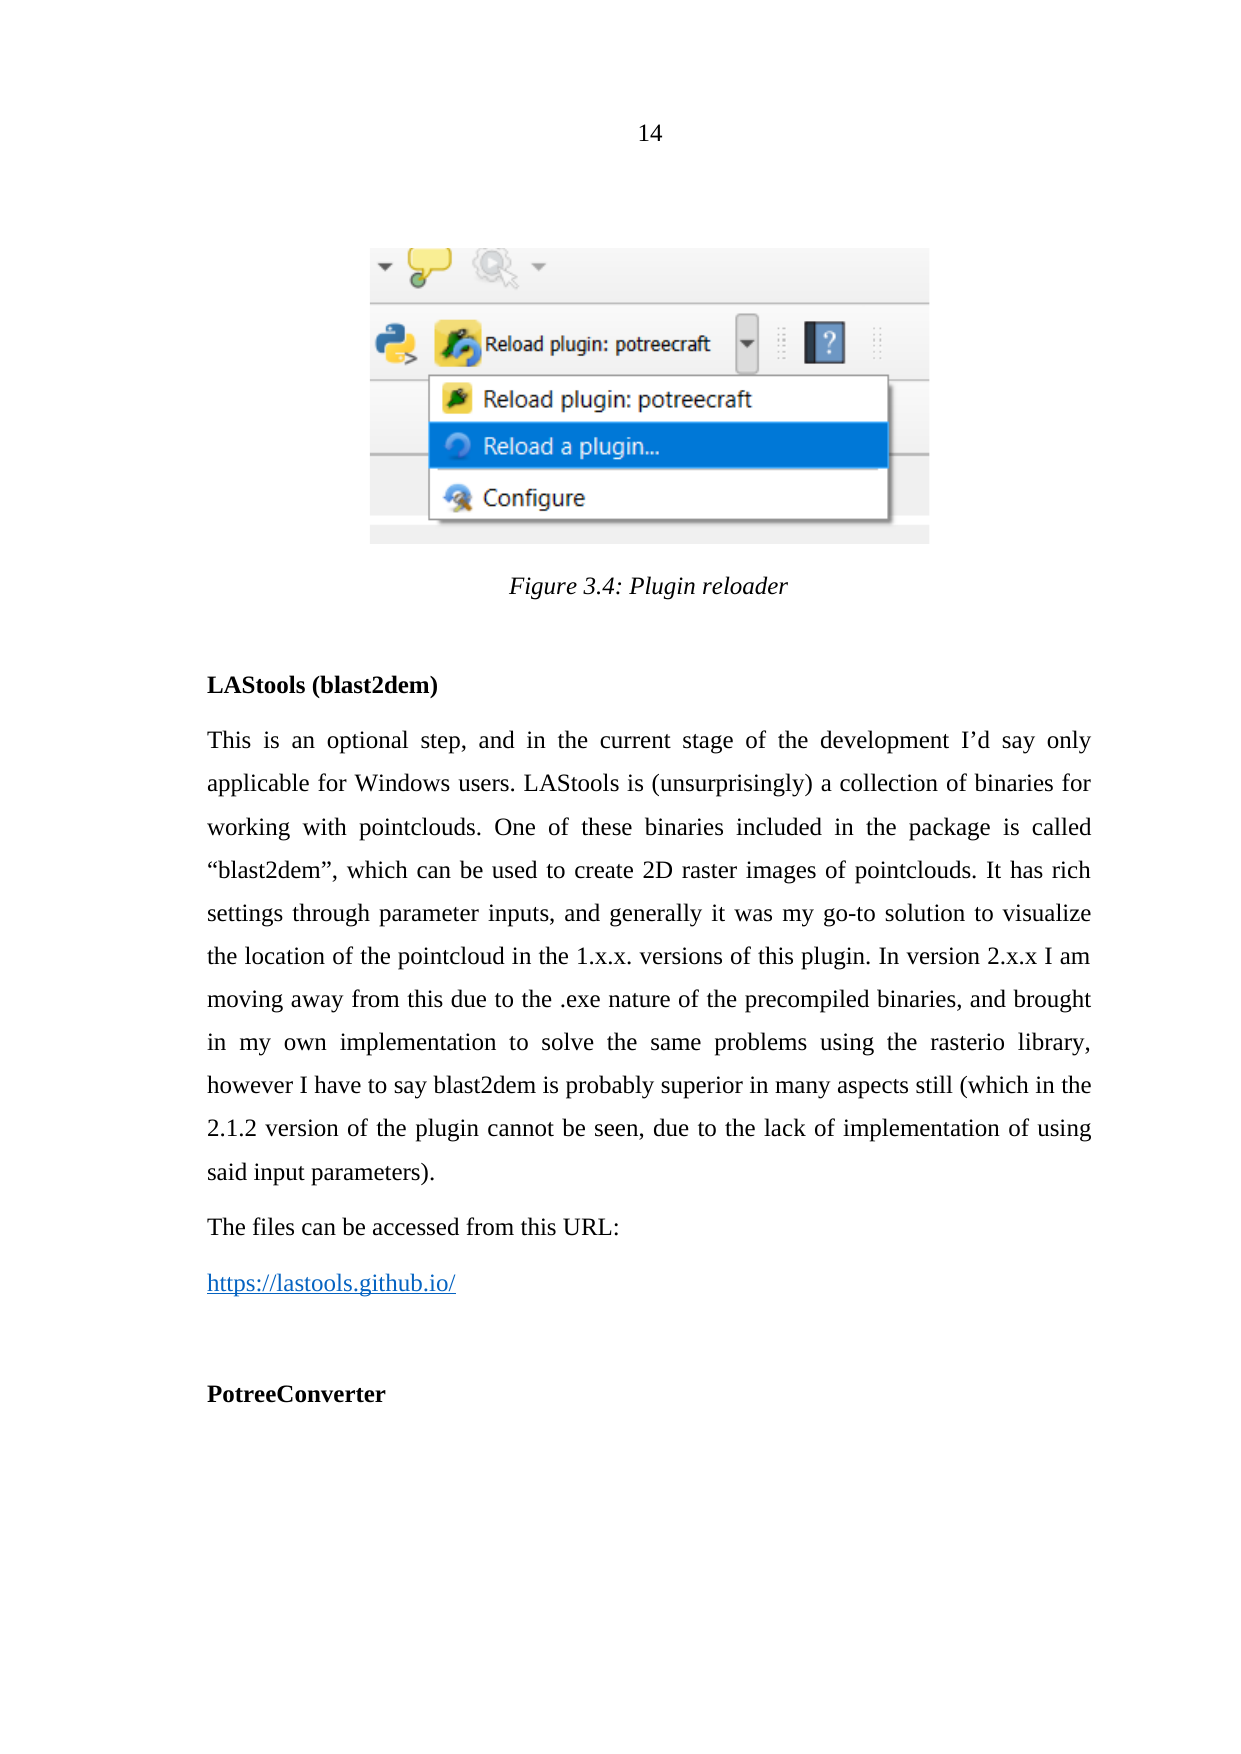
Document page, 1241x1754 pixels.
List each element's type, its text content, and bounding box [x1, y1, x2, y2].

text The files can be accessed from this URL: [207, 1212, 1092, 1241]
text This is an optional step, and in the current stage of the development I’d say only applicable for Windows users. LAStools is (unsurprisingly) a collection of binaries for working with pointclouds. One of these binaries included in the package is called “blast2dem”, which can be used to create 2D raster images of pointclouds. It has rich settings through parameter inputs, and generally it was my go-to solution to visualize the location of the pointcloud in the 1.x.x. versions of this plugin. In version 2.x.x I am moving away from this due to the .exe nature of the precompiled binaries, and brought in my own implementation to solve the same problems using the rasterio library, however I have to say blast2dem is probably superior in many aspects still (which in the 2.1.2 version of the plugin cannot be seen, due to the lack of implementation of using said input parameters). [207, 725, 1092, 1185]
text Figure 3.4: Plugin reloader [370, 544, 929, 600]
subtitle LAStools (blast2dem) [207, 670, 1092, 698]
picture [369, 248, 930, 544]
text https://lastools.github.io/ [207, 1268, 1092, 1297]
text PotreeConverter [207, 1379, 1092, 1408]
